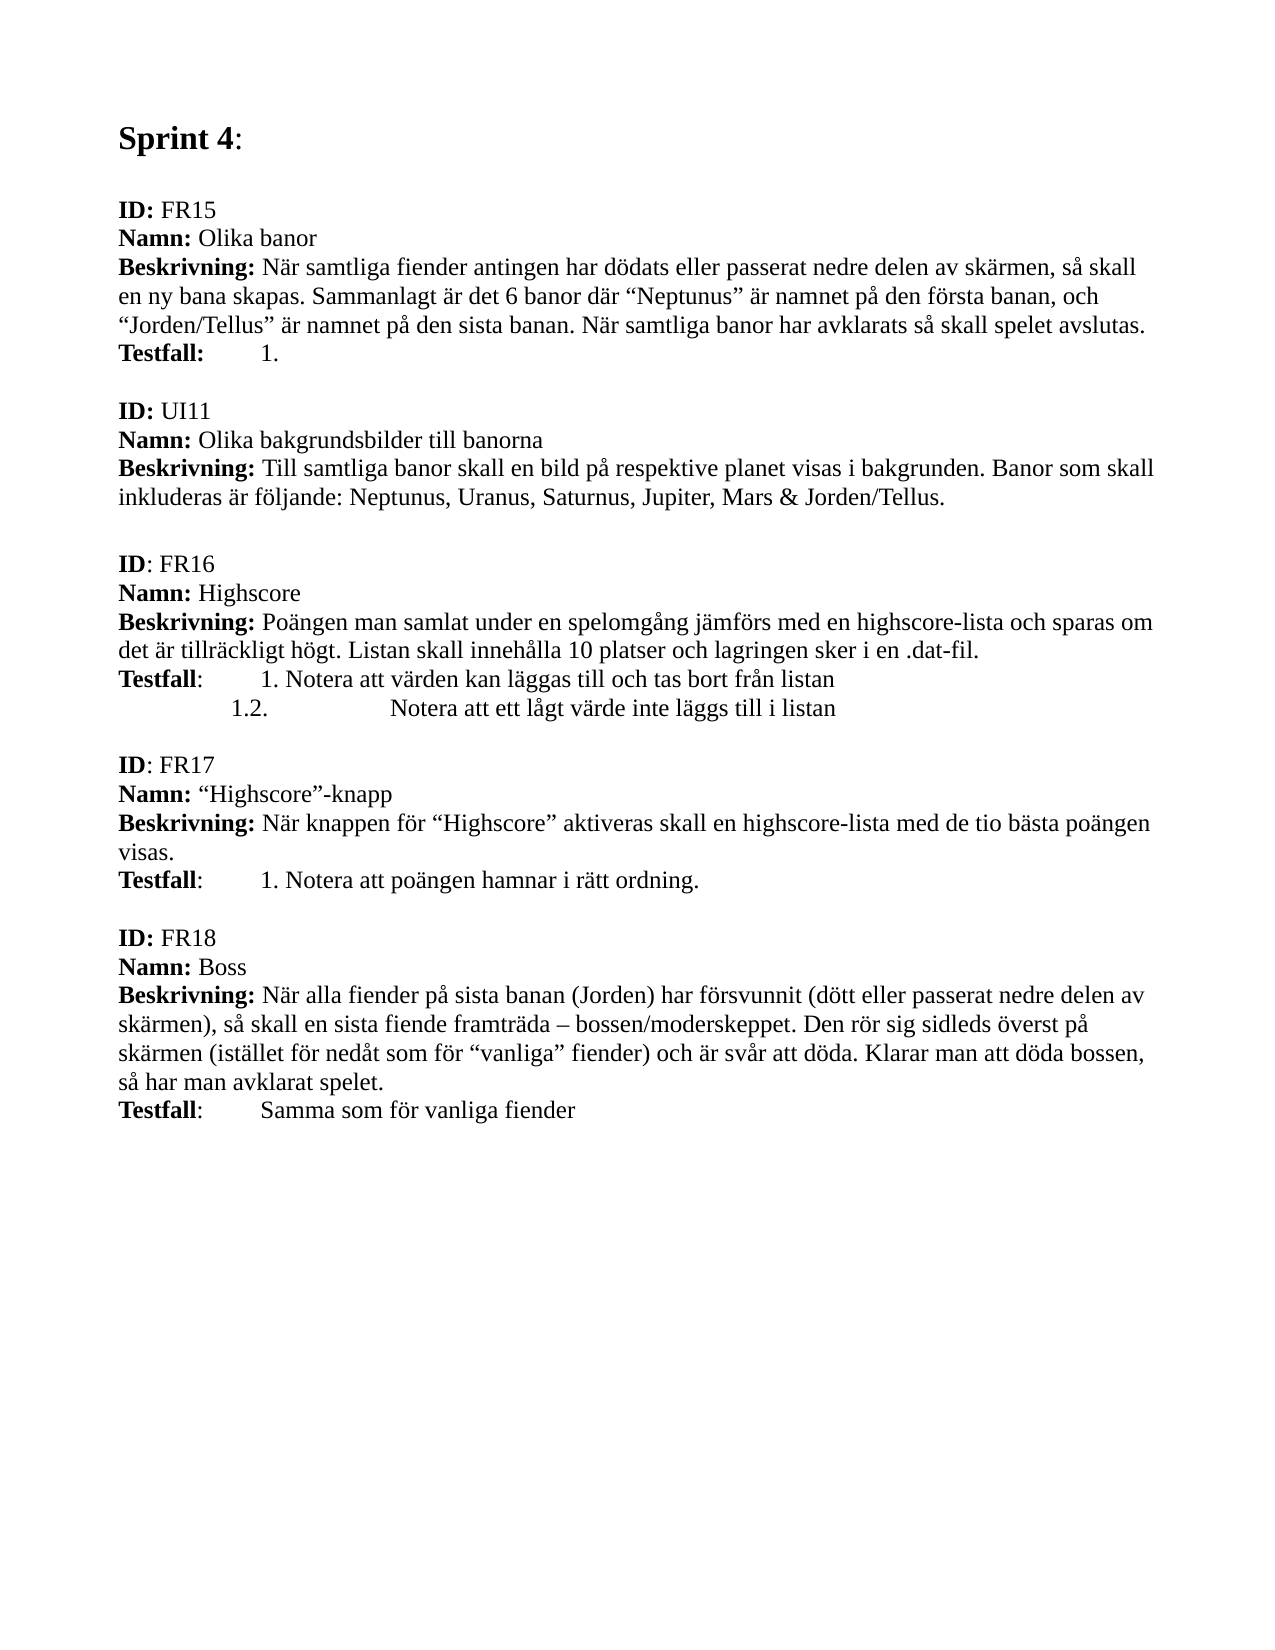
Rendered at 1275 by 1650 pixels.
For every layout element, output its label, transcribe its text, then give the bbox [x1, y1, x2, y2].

text Beskrivning: Poängen man samlat under en spelomgång jämförs med en highscore-lista och sparas om det är tillräckligt högt. Listan skall innehålla 10 platser och lagringen sker i en .dat-fil. [118, 607, 1157, 664]
text Beskrivning: Till samtliga banor skall en bild på respektive planet visas i bakgrunden. Banor som skall inkluderas är följande: Neptunus, Uranus, Saturnus, Jupiter, Mars & Jorden/Tellus. [118, 453, 1157, 511]
text ID: FR17 [118, 751, 1157, 779]
text Testfall: Samma som för vanliga fiender [118, 1096, 1157, 1124]
text Beskrivning: När alla fiender på sista banan (Jorden) har försvunnit (dött eller passerat nedre delen av skärmen), så skall en sista fiende framträda – bossen/moderskeppet. Den rör sig sidleds överst på skärmen (istället för nedåt som för “vanliga” fiender) och är svår att döda. Klarar man att döda bossen, så har man avklarat spelet. [118, 981, 1157, 1096]
text ID: FR16 [118, 549, 1157, 578]
text Namn: Boss [118, 952, 1157, 981]
text Beskrivning: När samtliga fiender antingen har dödats eller passerat nedre delen av skärmen, så skall en ny bana skapas. Sammanlagt är det 6 banor där “Neptunus” är namnet på den första banan, och “Jorden/Tellus” är namnet på den sista banan. När samtliga banor har avklarats så skall spelet avslutas. [118, 252, 1157, 338]
text ID: FR18 [118, 923, 1157, 952]
list Notera att ett lågt värde inte läggs till i listan [231, 693, 1157, 722]
text Namn: Olika banor [118, 223, 1157, 252]
text Testfall: 1. Notera att poängen hamnar i rätt ordning. [118, 866, 1157, 894]
text Namn: Olika bakgrundsbilder till banorna [118, 425, 1157, 453]
text ID: UI11 [118, 396, 1157, 425]
text Sprint 4: [118, 118, 1157, 156]
text ID: FR15 [118, 195, 1157, 223]
text Namn: Highscore [118, 578, 1157, 607]
text Testfall: 1. [118, 338, 1157, 367]
text Testfall: 1. Notera att värden kan läggas till och tas bort från listan [118, 664, 1157, 693]
text Beskrivning: När knappen för “Highscore” aktiveras skall en highscore-lista med de tio bästa poängen visas. [118, 808, 1157, 866]
text Namn: “Highscore”-knapp [118, 779, 1157, 808]
